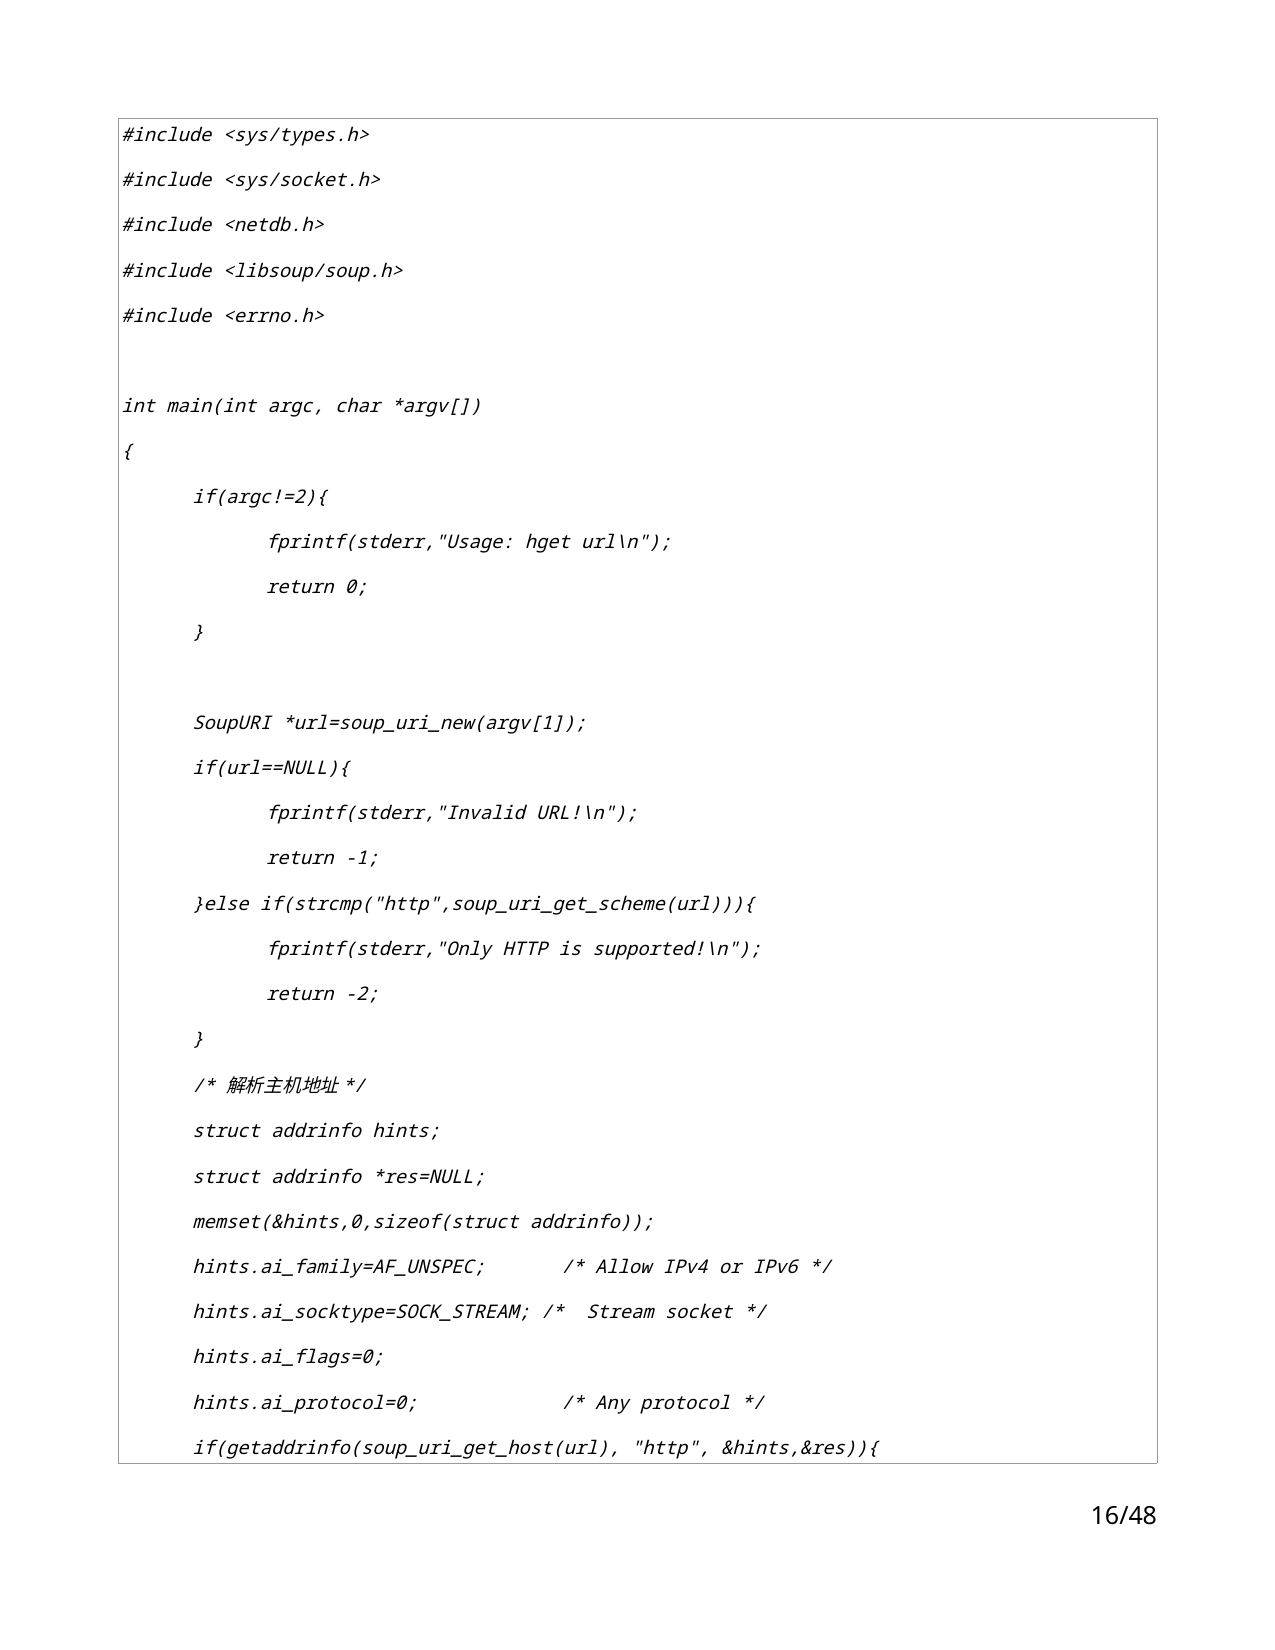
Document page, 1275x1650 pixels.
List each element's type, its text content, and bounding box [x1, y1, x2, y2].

text fprintf(stderr,"Usage: hget url\n"); [119, 525, 1157, 554]
text /* 解析主机地址 */ [119, 1067, 1157, 1098]
text #include <sys/socket.h> [119, 163, 1157, 192]
text { [119, 434, 1157, 463]
text int main(int argc, char *argv[]) [119, 389, 1157, 418]
text if(getaddrinfo(soup_uri_get_host(url), "http", &hints,&res)){ [119, 1431, 1157, 1463]
text return 0; [119, 570, 1157, 599]
text } [119, 615, 1157, 644]
text hints.ai_family=AF_UNSPEC; /* Allow IPv4 or IPv6 */ [119, 1250, 1157, 1279]
text SoupURI *url=soup_uri_new(argv[1]); [119, 706, 1157, 734]
text hints.ai_flags=0; [119, 1341, 1157, 1369]
text struct addrinfo *res=NULL; [119, 1160, 1157, 1188]
text return -2; [119, 977, 1157, 1006]
text memset(&hints,0,sizeof(struct addrinfo)); [119, 1205, 1157, 1234]
text #include <netdb.h> [119, 208, 1157, 237]
text struct addrinfo hints; [119, 1115, 1157, 1143]
text #include <sys/types.h> [119, 119, 1157, 147]
text if(argc!=2){ [119, 480, 1157, 508]
text } [119, 1022, 1157, 1051]
text fprintf(stderr,"Only HTTP is supported!\n"); [119, 932, 1157, 961]
text if(url==NULL){ [119, 751, 1157, 780]
text return -1; [119, 841, 1157, 870]
text hints.ai_protocol=0; /* Any protocol */ [119, 1386, 1157, 1414]
text #include <libsoup/soup.h> [119, 254, 1157, 282]
text #include <errno.h> [119, 299, 1157, 328]
text }else if(strcmp("http",soup_uri_get_scheme(url))){ [119, 887, 1157, 915]
text hints.ai_socktype=SOCK_STREAM; /* Stream socket */ [119, 1296, 1157, 1324]
text fprintf(stderr,"Invalid URL!\n"); [119, 796, 1157, 825]
